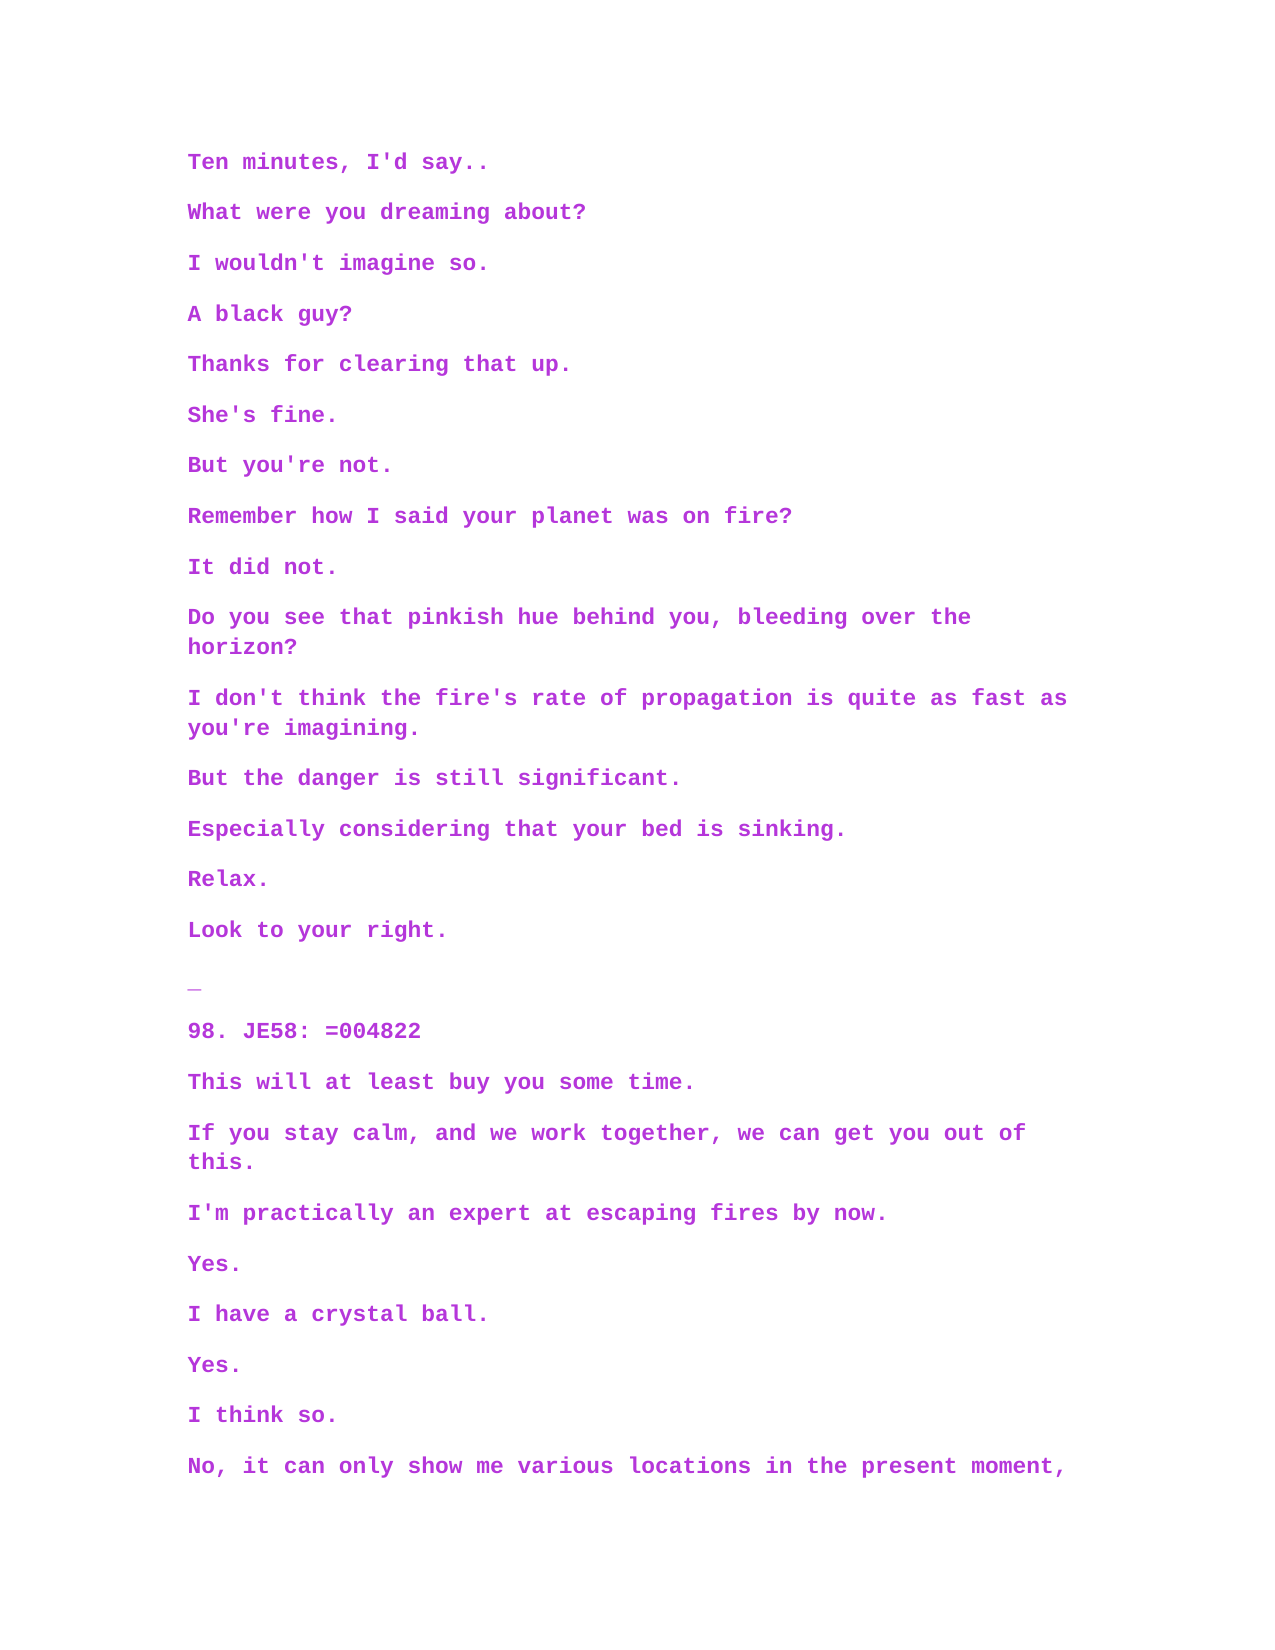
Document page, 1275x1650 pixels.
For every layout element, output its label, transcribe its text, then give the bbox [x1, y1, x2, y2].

text Relax. [187, 868, 1087, 894]
text Look to your right. [187, 918, 1087, 944]
text But you're not. [187, 454, 1087, 480]
text I have a crystal ball. [187, 1302, 1087, 1328]
text Do you see that pinkish hue behind you, bleeding over the horizon? [187, 606, 1087, 661]
text I don't think the fire's rate of propagation is quite as fast as you're imagining. [187, 686, 1087, 742]
text Yes. [187, 1353, 1087, 1379]
text Yes. [187, 1252, 1087, 1278]
text She's fine. [187, 403, 1087, 429]
text Ten minutes, I'd say.. [187, 150, 1087, 176]
text Thanks for clearing that up. [187, 352, 1087, 378]
text 98. JE58: =004822 [187, 1019, 1087, 1046]
text This will at least buy you some time. [187, 1070, 1087, 1096]
text Remember how I said your planet was on fire? [187, 504, 1087, 530]
text I'm practically an expert at escaping fires by now. [187, 1201, 1087, 1227]
text I wouldn't imagine so. [187, 251, 1087, 277]
text What were you dreaming about? [187, 201, 1087, 227]
text But the danger is still significant. [187, 766, 1087, 792]
text Especially considering that your bed is sinking. [187, 817, 1087, 843]
text A black guy? [187, 302, 1087, 328]
text It did not. [187, 555, 1087, 581]
text I think so. [187, 1404, 1087, 1430]
text No, it can only show me various locations in the present moment, [187, 1454, 1087, 1480]
text If you stay calm, and we work together, we can get you out of this. [187, 1121, 1087, 1177]
text _ [187, 969, 1087, 995]
